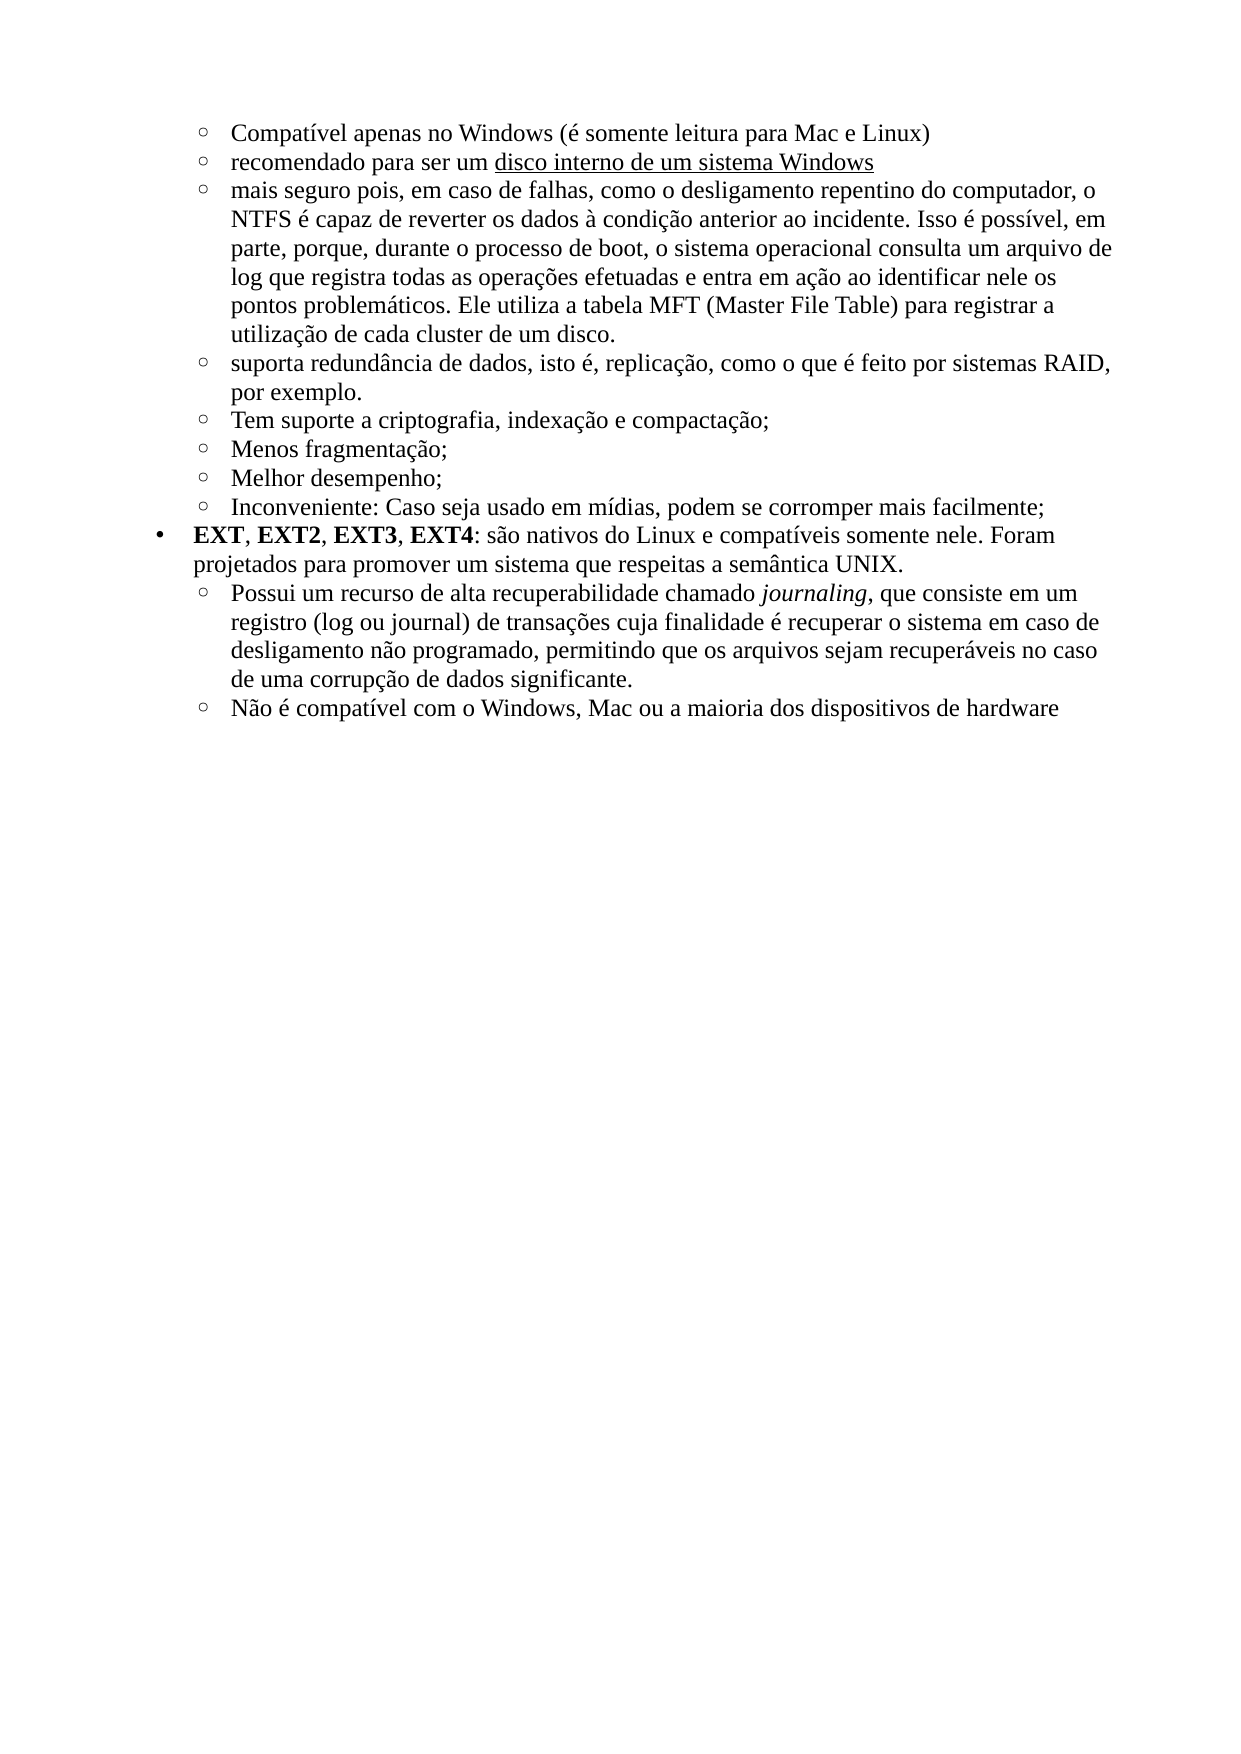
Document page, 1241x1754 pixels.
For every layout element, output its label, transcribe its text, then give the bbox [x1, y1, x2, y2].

list Melhor desempenho; [193, 463, 1122, 492]
list Compatível apenas no Windows (é somente leitura para Mac e Linux) [193, 118, 1122, 147]
list Tem suporte a criptografia, indexação e compactação; [193, 406, 1122, 434]
list recomendado para ser um disco interno de um sistema Windows [193, 147, 1122, 176]
list mais seguro pois, em caso de falhas, como o desligamento repentino do computador, o NTFS é capaz de reverter os dados à condição anterior ao incidente. Isso é possível, em parte, porque, durante o processo de boot, o sistema operacional consulta um arquivo de log que registra todas as operações efetuadas e entra em ação ao identificar nele os pontos problemáticos. Ele utiliza a tabela MFT (Master File Table) para registrar a utilização de cada cluster de um disco. [193, 176, 1122, 348]
list Menos fragmentação; [193, 434, 1122, 463]
list Possui um recurso de alta recuperabilidade chamado journaling, que consiste em um registro (log ou journal) de transações cuja finalidade é recuperar o sistema em caso de desligamento não programado, permitindo que os arquivos sejam recuperáveis no caso de uma corrupção de dados significante. [193, 578, 1122, 693]
list Inconveniente: Caso seja usado em mídias, podem se corromper mais facilmente; [193, 492, 1122, 521]
list EXT, EXT2, EXT3, EXT4: são nativos do Linux e compatíveis somente nele. Foram projetados para promover um sistema que respeitas a semântica UNIX. [156, 521, 1122, 578]
list Não é compatível com o Windows, Mac ou a maioria dos dispositivos de hardware [193, 693, 1122, 722]
list suporta redundância de dados, isto é, replicação, como o que é feito por sistemas RAID, por exemplo. [193, 348, 1122, 406]
